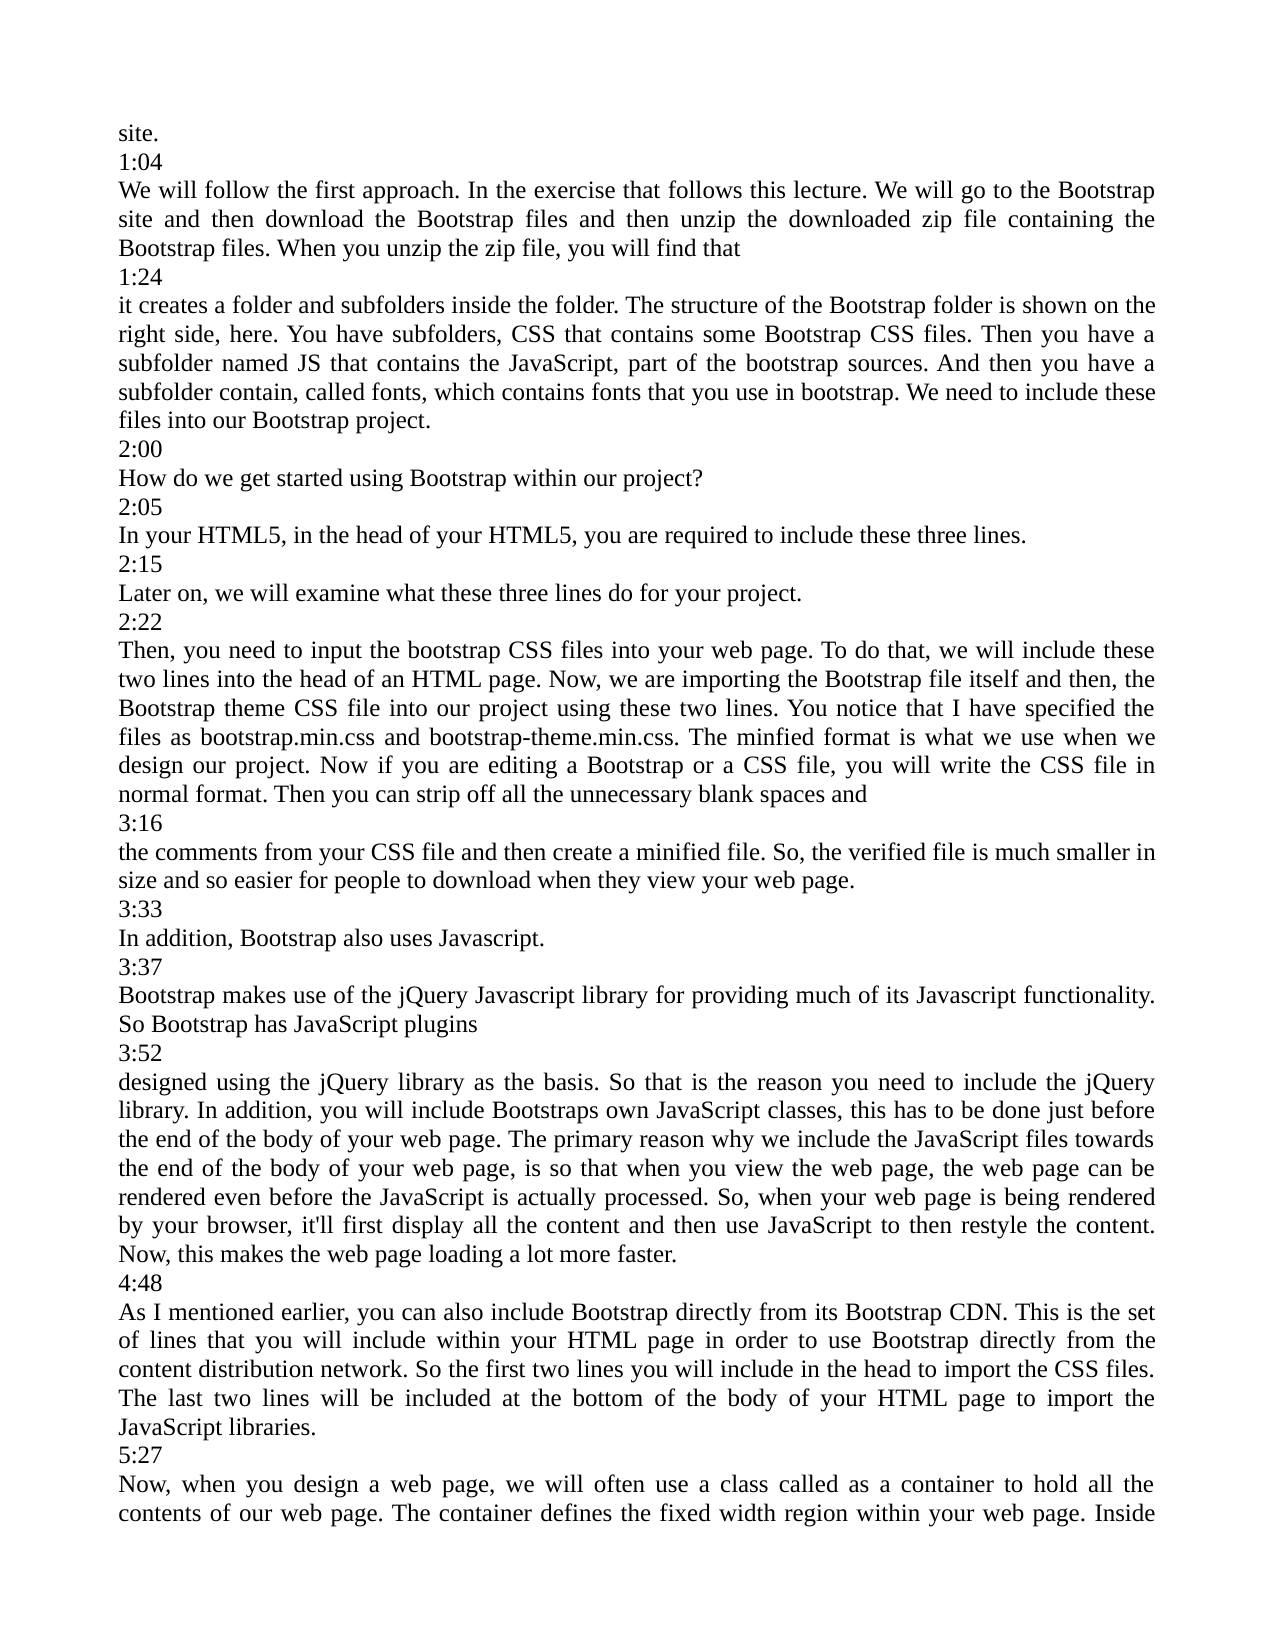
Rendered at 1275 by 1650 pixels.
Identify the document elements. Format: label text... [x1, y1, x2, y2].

text How do we get started using Bootstrap within our project? [118, 463, 1157, 492]
text 4:48 [118, 1268, 1157, 1297]
text 1:04 [118, 147, 1157, 176]
text Later on, we will examine what these three lines do for your project. [118, 578, 1157, 607]
text Then, you need to input the bootstrap CSS files into your web page. To do that, we will include these two lines into the head of an HTML page. Now, we are importing the Bootstrap file itself and then, the Bootstrap theme CSS file into our project using these two lines. You notice that I have specified the files as bootstrap.min.css and bootstrap-theme.min.css. The minfied format is what we use when we design our project. Now if you are editing a Bootstrap or a CSS file, you will write the CSS file in normal format. Then you can strip off all the unnecessary blank spaces and [118, 636, 1157, 808]
text In addition, Bootstrap also uses Javascript. [118, 923, 1157, 952]
text 2:00 [118, 434, 1157, 463]
text We will follow the first approach. In the exercise that follows this lecture. We will go to the Bootstrap site and then download the Bootstrap files and then unzip the downloaded zip file containing the Bootstrap files. When you unzip the zip file, you will find that [118, 176, 1157, 262]
text site. [118, 118, 1157, 147]
text 5:27 [118, 1441, 1157, 1469]
text In your HTML5, in the head of your HTML5, you are required to include these three lines. [118, 521, 1157, 549]
text 2:05 [118, 492, 1157, 521]
text 1:24 [118, 262, 1157, 291]
text 3:52 [118, 1038, 1157, 1067]
text 2:15 [118, 549, 1157, 578]
text Bootstrap makes use of the jQuery Javascript library for providing much of its Javascript functionality. So Bootstrap has JavaScript plugins [118, 981, 1157, 1038]
text 3:16 [118, 808, 1157, 837]
text designed using the jQuery library as the basis. So that is the reason you need to include the jQuery library. In addition, you will include Bootstraps own JavaScript classes, this has to be done just before the end of the body of your web page. The primary reason why we include the JavaScript files towards the end of the body of your web page, is so that when you view the web page, the web page can be rendered even before the JavaScript is actually processed. So, when your web page is being rendered by your browser, it'll first display all the content and then use JavaScript to then restyle the content. Now, this makes the web page loading a lot more faster. [118, 1067, 1157, 1268]
text Now, when you design a web page, we will often use a class called as a container to hold all the contents of our web page. The container defines the fixed width region within your web page. Inside [118, 1469, 1157, 1527]
text 3:37 [118, 952, 1157, 981]
text 2:22 [118, 607, 1157, 636]
text 3:33 [118, 894, 1157, 923]
text the comments from your CSS file and then create a minified file. So, the verified file is much smaller in size and so easier for people to download when they view your web page. [118, 837, 1157, 894]
text it creates a folder and subfolders inside the folder. The structure of the Bootstrap folder is shown on the right side, here. You have subfolders, CSS that contains some Bootstrap CSS files. Then you have a subfolder named JS that contains the JavaScript, part of the bootstrap sources. And then you have a subfolder contain, called fonts, which contains fonts that you use in bootstrap. We need to include these files into our Bootstrap project. [118, 291, 1157, 434]
text As I mentioned earlier, you can also include Bootstrap directly from its Bootstrap CDN. This is the set of lines that you will include within your HTML page in order to use Bootstrap directly from the content distribution network. So the first two lines you will include in the head to import the CSS files. The last two lines will be included at the bottom of the body of your HTML page to import the JavaScript libraries. [118, 1297, 1157, 1441]
